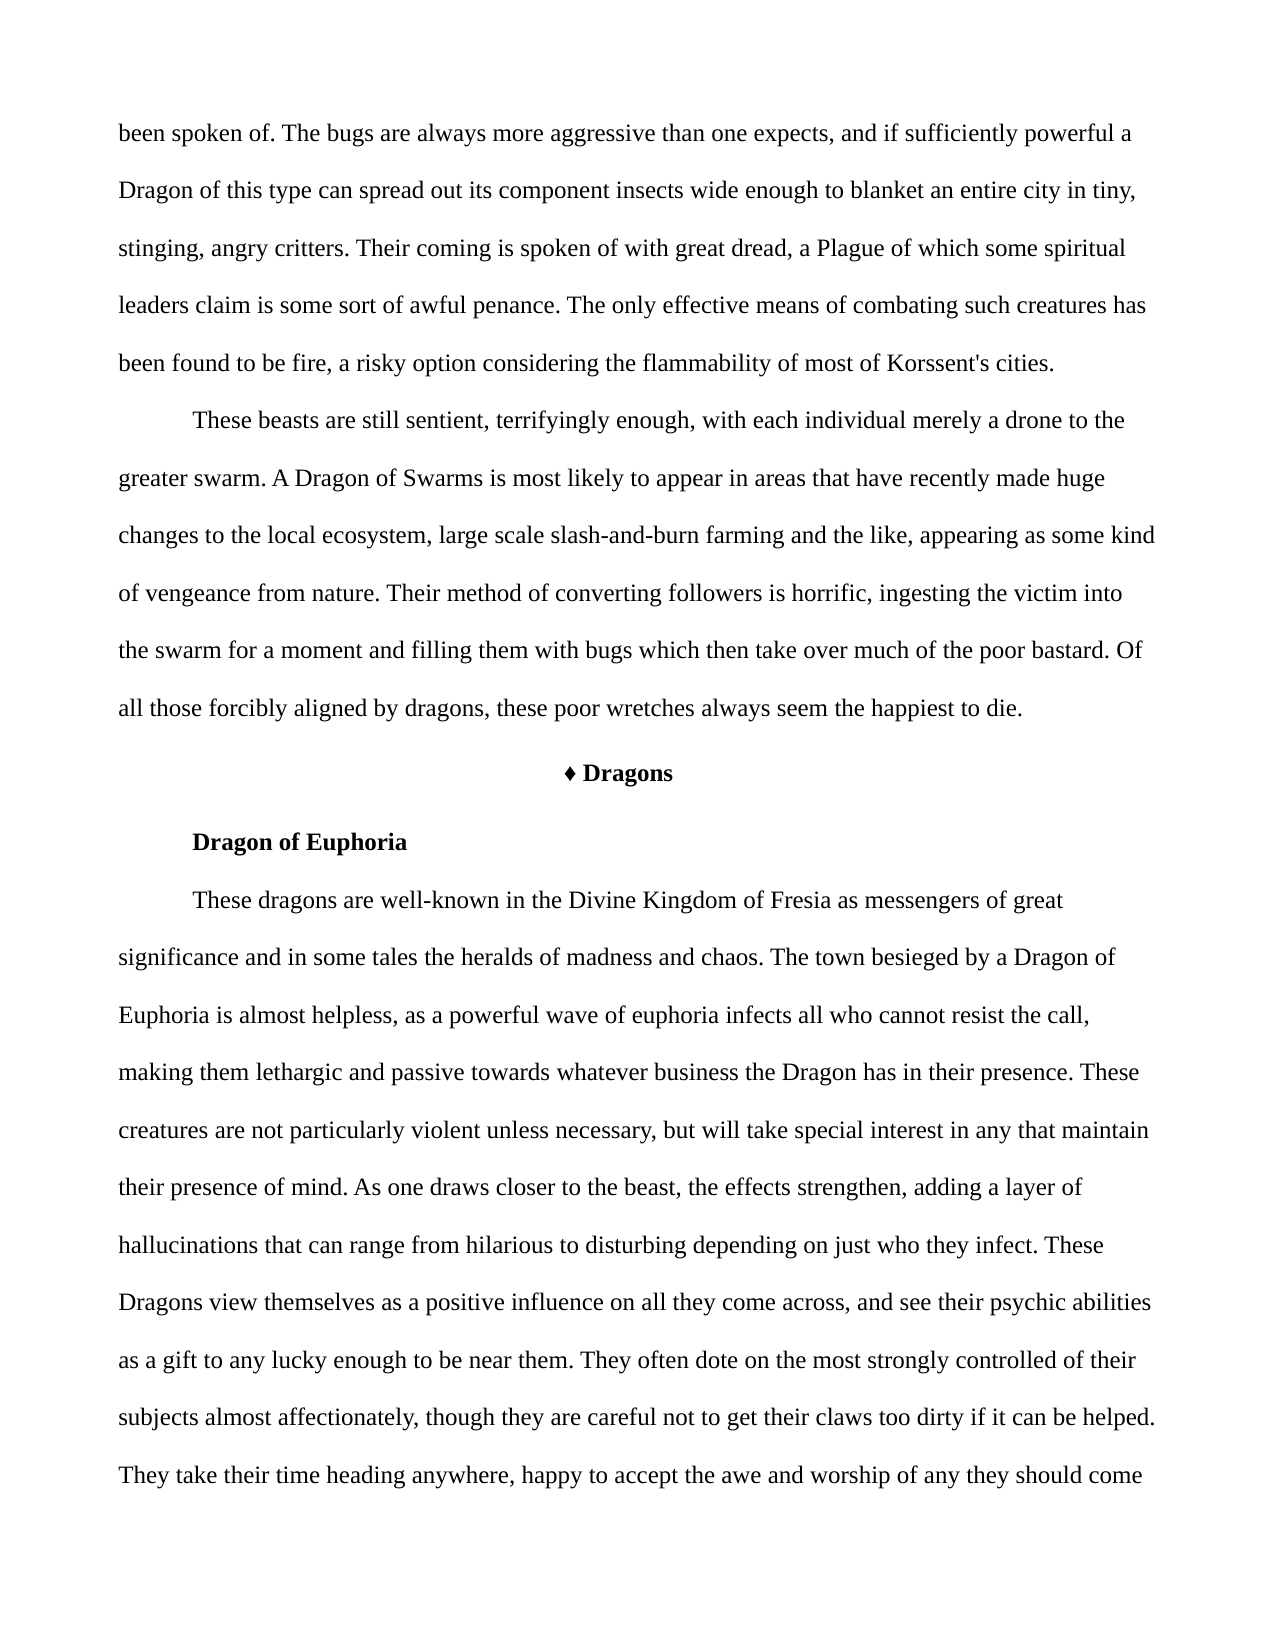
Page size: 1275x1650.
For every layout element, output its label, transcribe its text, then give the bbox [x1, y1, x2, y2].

text These dragons are well-known in the Divine Kingdom of Fresia as messengers of great significance and in some tales the heralds of madness and chaos. The town besieged by a Dragon of Euphoria is almost helpless, as a powerful wave of euphoria infects all who cannot resist the call, making them lethargic and passive towards whatever business the Dragon has in their presence. These creatures are not particularly violent unless necessary, but will take special interest in any that maintain their presence of mind. As one draws closer to the beast, the effects strengthen, adding a layer of hallucinations that can range from hilarious to disturbing depending on just who they infect. These Dragons view themselves as a positive influence on all they come across, and see their psychic abilities as a gift to any lucky enough to be near them. They often dote on the most strongly controlled of their subjects almost affectionately, though they are careful not to get their claws too dirty if it can be helped. They take their time heading anywhere, happy to accept the awe and worship of any they should come [118, 885, 1157, 1488]
text been spoken of. The bugs are always more aggressive than one expects, and if sufficiently powerful a Dragon of this type can spread out its component insects wide enough to blanket an entire city in tiny, stinging, angry critters. Their coming is spoken of with great dread, a Plague of which some spiritual leaders claim is some sort of awful penance. The only effective means of combating such creatures has been found to be fire, a risky option considering the flammability of most of Korssent's cities. [118, 118, 1157, 377]
text These beasts are still sentient, terrifyingly enough, with each individual merely a drone to the greater swarm. A Dragon of Swarms is most likely to appear in areas that have recently made huge changes to the local ecosystem, large scale slash-and-burn farming and the like, appearing as some kind of vengeance from nature. Their method of converting followers is horrific, ingesting the victim into the swarm for a moment and filling them with bugs which then take over much of the poor bastard. Of all those forcibly aligned by dragons, these poor wretches always seem the happiest to die. [118, 406, 1157, 722]
text Dragon of Euphoria [118, 827, 1157, 856]
text ♦ Dragons [118, 751, 1157, 789]
